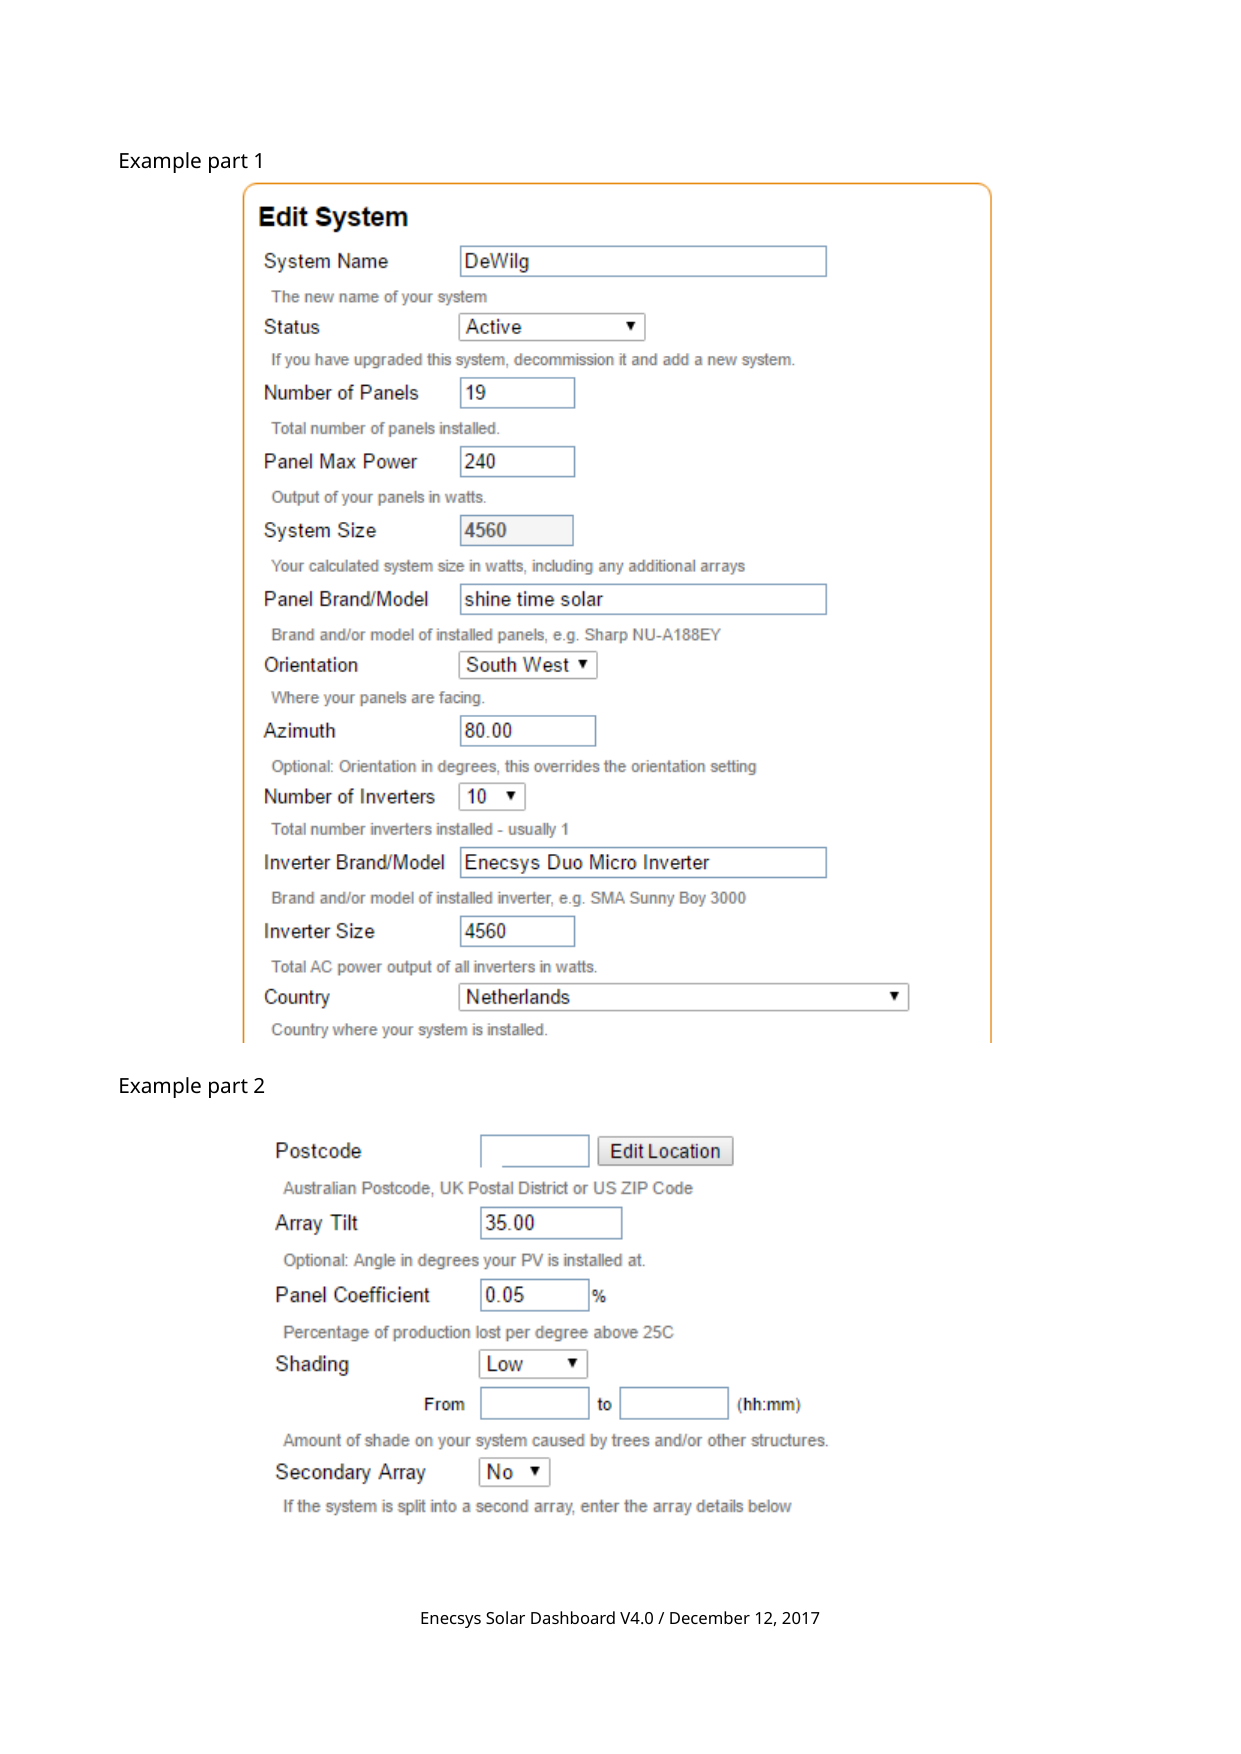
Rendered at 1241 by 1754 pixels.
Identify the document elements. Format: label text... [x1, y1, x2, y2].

text Example part 2 [118, 1071, 1122, 1128]
picture [263, 1127, 978, 1539]
picture [234, 175, 1007, 1043]
text Example part 1 [118, 147, 1122, 175]
